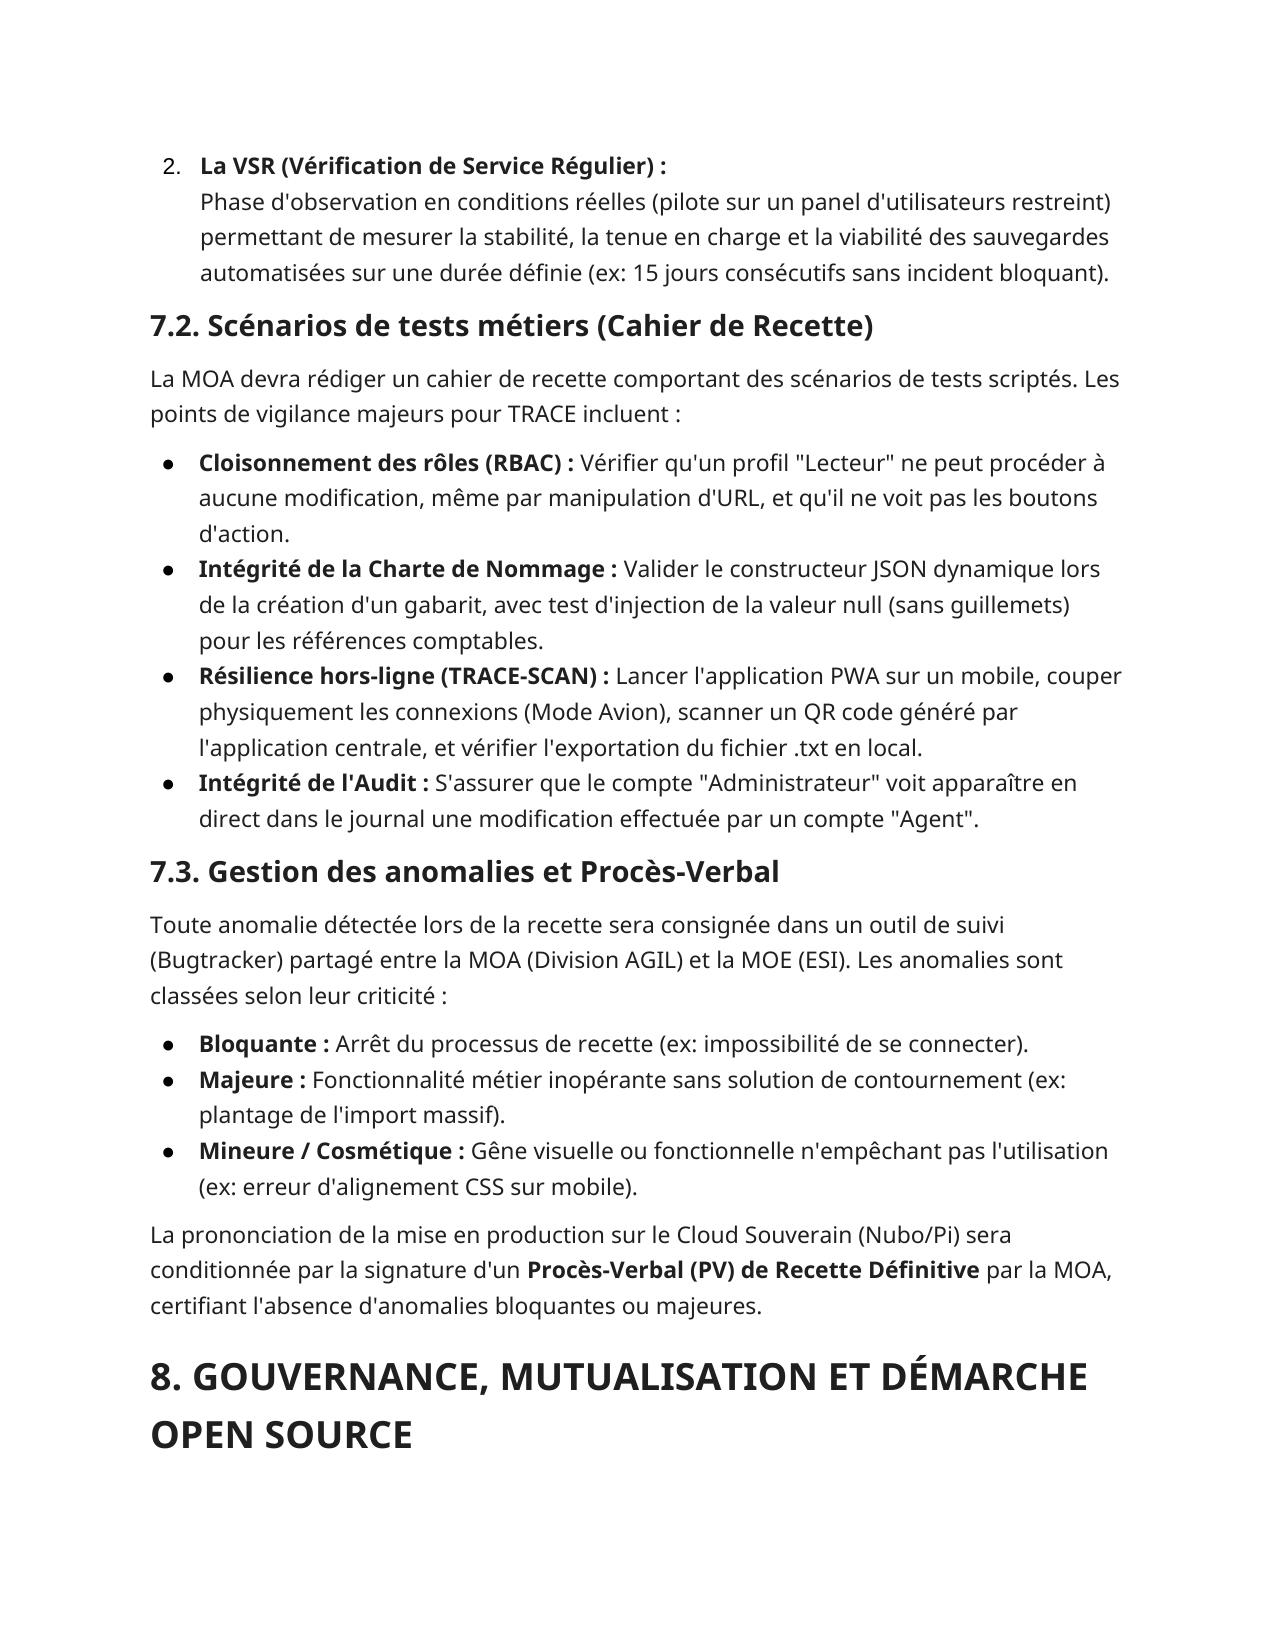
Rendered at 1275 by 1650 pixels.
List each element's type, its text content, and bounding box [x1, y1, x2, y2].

list La VSR (Vérification de Service Régulier) : Phase d'observation en conditions réelles (pilote sur un panel d'utilisateurs restreint) permettant de mesurer la stabilité, la tenue en charge et la viabilité des sauvegardes automatisées sur une durée définie (ex: 15 jours consécutifs sans incident bloquant). [162, 150, 1125, 288]
subtitle 8. GOUVERNANCE, MUTUALISATION ET DÉMARCHE OPEN SOURCE [150, 1350, 1125, 1459]
text Toute anomalie détectée lors de la recette sera consignée dans un outil de suivi (Bugtracker) partagé entre la MOA (Division AGIL) et la MOE (ESI). Les anomalies sont classées selon leur criticité : [150, 908, 1125, 1011]
list Bloquante : Arrêt du processus de recette (ex: impossibilité de se connecter). [161, 1028, 1125, 1059]
list Intégrité de la Charte de Nommage : Valider le constructeur JSON dynamique lors de la création d'un gabarit, avec test d'injection de la valeur null (sans guillemets) pour les références comptables. [161, 553, 1125, 656]
list Intégrité de l'Audit : S'assurer que le compte "Administrateur" voit apparaître en direct dans le journal une modification effectuée par un compte "Agent". [161, 767, 1125, 834]
subtitle 7.2. Scénarios de tests métiers (Cahier de Recette) [150, 305, 1125, 345]
text La prononciation de la mise en production sur le Cloud Souverain (Nubo/Pi) sera conditionnée par la signature d'un Procès-Verbal (PV) de Recette Définitive par la MOA, certifiant l'absence d'anomalies bloquantes ou majeures. [150, 1218, 1125, 1321]
list Cloisonnement des rôles (RBAC) : Vérifier qu'un profil "Lecteur" ne peut procéder à aucune modification, même par manipulation d'URL, et qu'il ne voit pas les boutons d'action. [161, 446, 1125, 549]
subtitle 7.3. Gestion des anomalies et Procès-Verbal [150, 851, 1125, 891]
list Mineure / Cosmétique : Gêne visuelle ou fonctionnelle n'empêchant pas l'utilisation (ex: erreur d'alignement CSS sur mobile). [161, 1135, 1125, 1202]
list Majeure : Fonctionnalité métier inopérante sans solution de contournement (ex: plantage de l'import massif). [161, 1063, 1125, 1130]
text La MOA devra rédiger un cahier de recette comportant des scénarios de tests scriptés. Les points de vigilance majeurs pour TRACE incluent : [150, 363, 1125, 429]
list Résilience hors-ligne (TRACE-SCAN) : Lancer l'application PWA sur un mobile, couper physiquement les connexions (Mode Avion), scanner un QR code généré par l'application centrale, et vérifier l'exportation du fichier .txt en local. [161, 660, 1125, 763]
